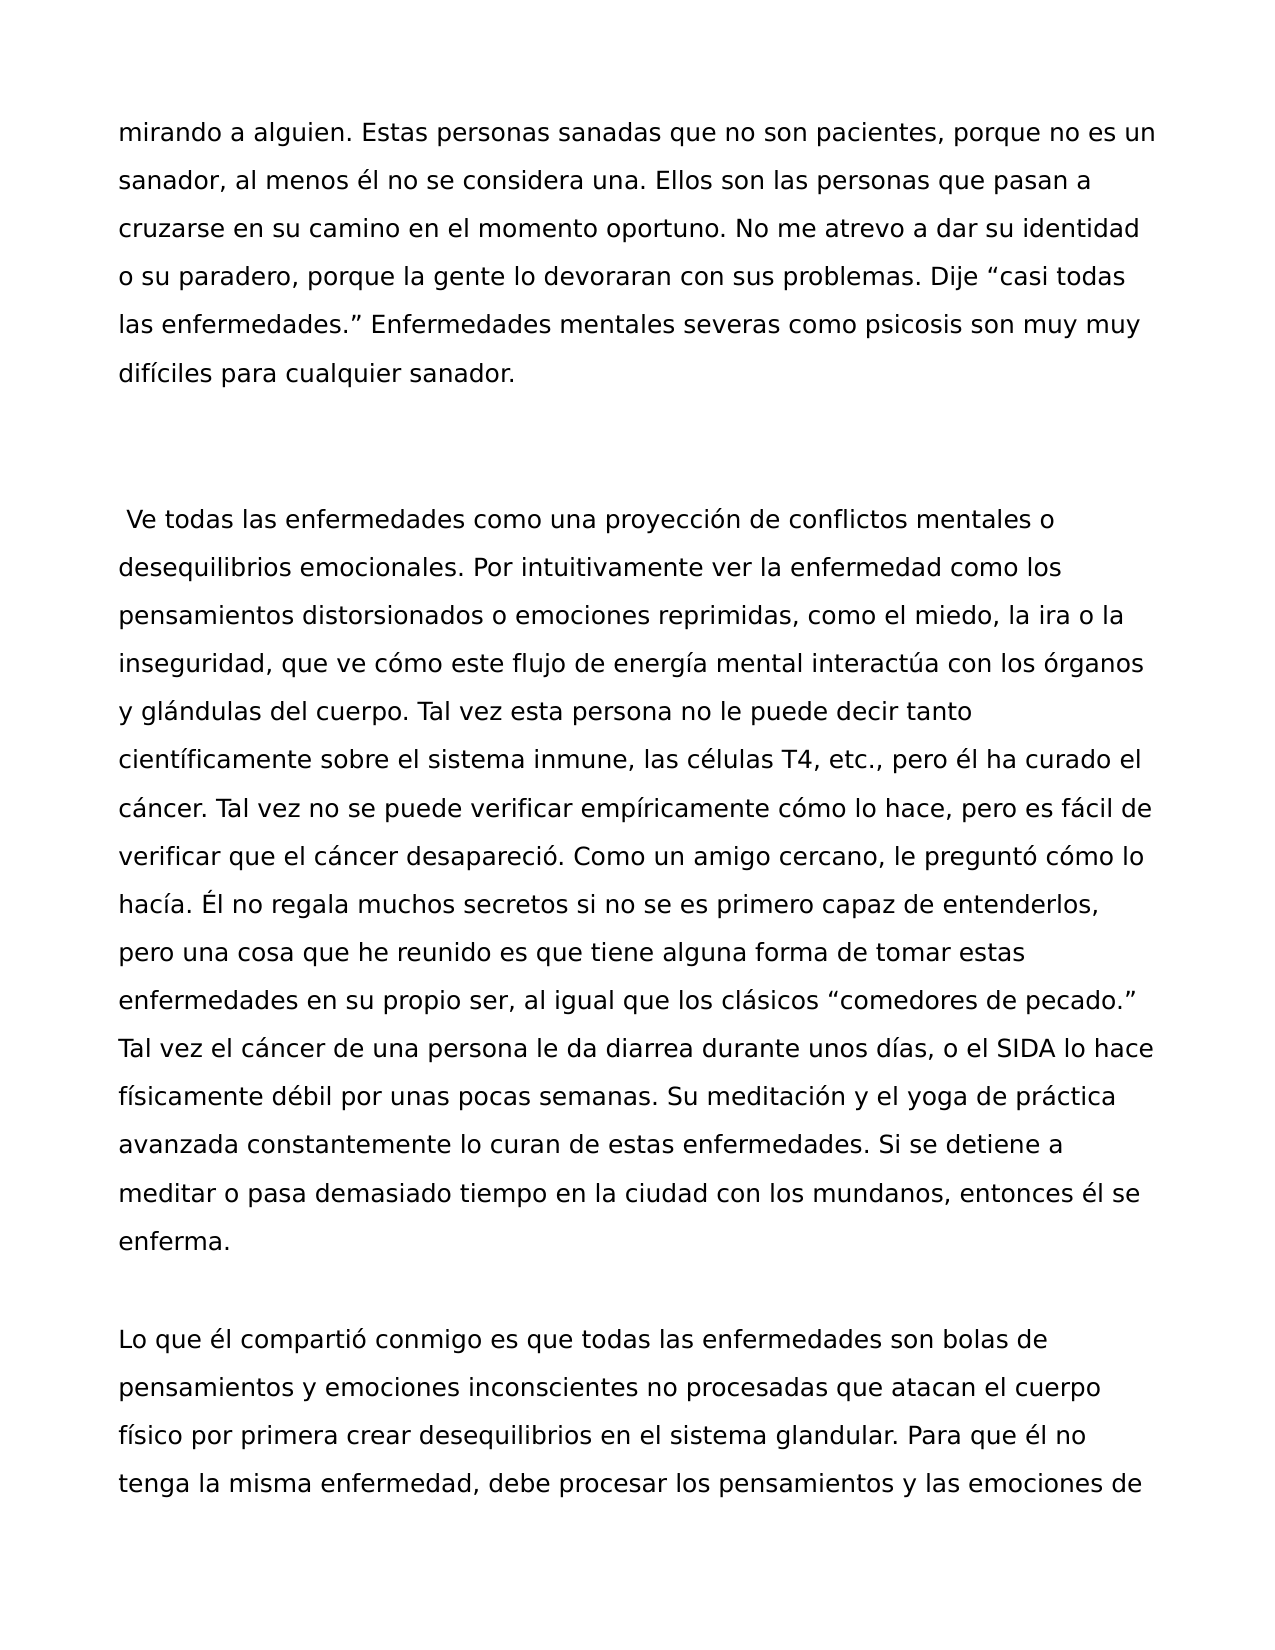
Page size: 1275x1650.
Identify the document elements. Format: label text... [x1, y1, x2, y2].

text Ve todas las enfermedades como una proyección de conflictos mentales o desequilibrios emocionales. Por intuitivamente ver la enfermedad como los pensamientos distorsionados o emociones reprimidas, como el miedo, la ira o la inseguridad, que ve cómo este flujo de energía mental interactúa con los órganos y glándulas del cuerpo. Tal vez esta persona no le puede decir tanto científicamente sobre el sistema inmune, las células T4, etc., pero él ha curado el cáncer. Tal vez no se puede verificar empíricamente cómo lo hace, pero es fácil de verificar que el cáncer desapareció. Como un amigo cercano, le preguntó cómo lo hacía. Él no regala muchos secretos si no se es primero capaz de entenderlos, pero una cosa que he reunido es que tiene alguna forma de tomar estas enfermedades en su propio ser, al igual que los clásicos “comedores de pecado.” Tal vez el cáncer de una persona le da diarrea durante unos días, o el SIDA lo hace físicamente débil por unas pocas semanas. Su meditación y el yoga de práctica avanzada constantemente lo curan de estas enfermedades. Si se detiene a meditar o pasa demasiado tiempo en la ciudad con los mundanos, entonces él se enferma. [118, 505, 1157, 1256]
text Lo que él compartió conmigo es que todas las enfermedades son bolas de pensamientos y emociones inconscientes no procesadas que atacan el cuerpo físico por primera crear desequilibrios en el sistema glandular. Para que él no tenga la misma enfermedad, debe procesar los pensamientos y las emociones de [118, 1325, 1157, 1498]
text mirando a alguien. Estas personas sanadas que no son pacientes, porque no es un sanador, al menos él no se considera una. Ellos son las personas que pasan a cruzarse en su camino en el momento oportuno. No me atrevo a dar su identidad o su paradero, porque la gente lo devoraran con sus problemas. Dije “casi todas las enfermedades.” Enfermedades mentales severas como psicosis son muy muy difíciles para cualquier sanador. [118, 118, 1157, 388]
